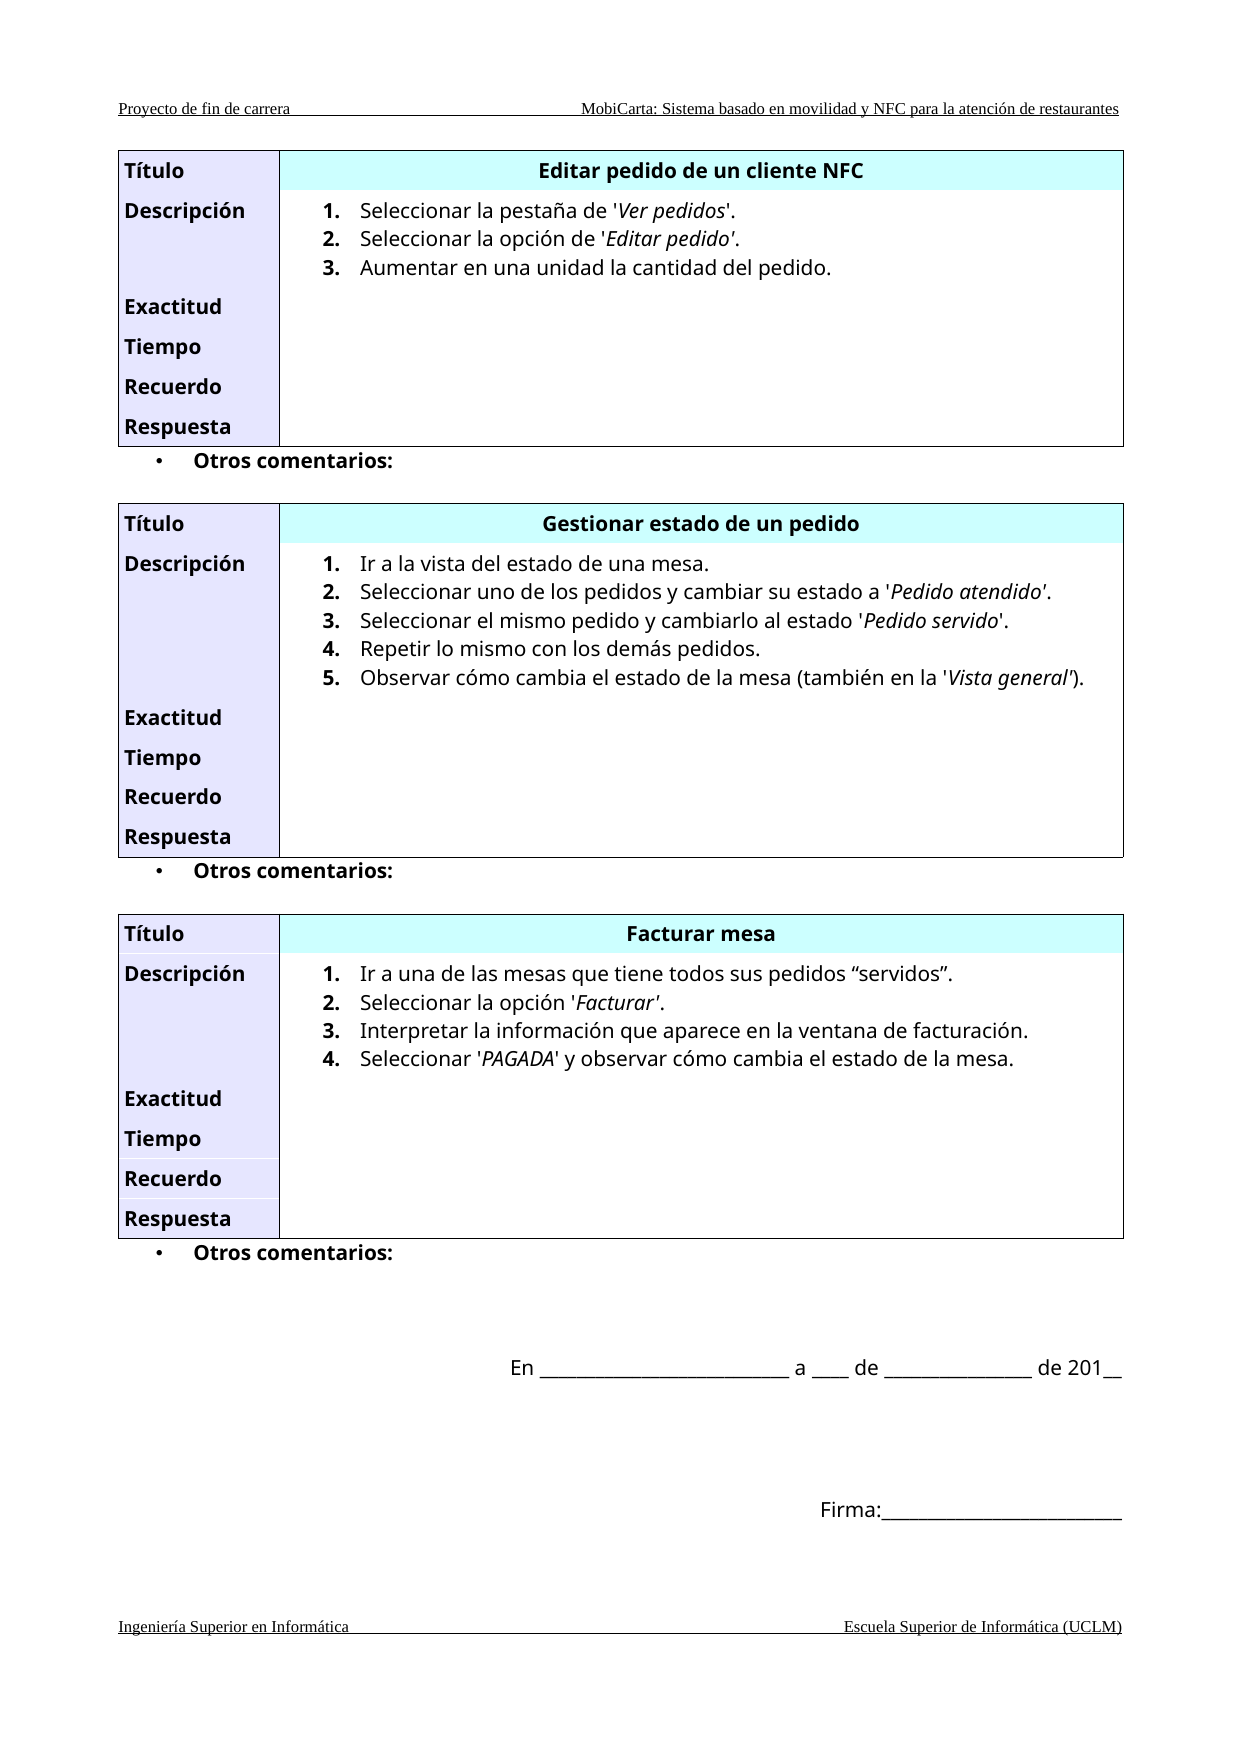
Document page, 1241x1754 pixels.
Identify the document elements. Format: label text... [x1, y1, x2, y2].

text En ___________________________ a ____ de ________________ de 201__ [118, 1353, 1122, 1381]
table_header Facturar mesa [280, 915, 1123, 953]
table_cell Exactitud [119, 697, 279, 737]
table_header Editar pedido de un cliente NFC [280, 151, 1123, 190]
list Otros comentarios: [156, 447, 1122, 475]
table_cell Exactitud [119, 287, 279, 327]
table_cell [280, 737, 1123, 777]
table_cell Seleccionar la pestaña de 'Ver pedidos'. Seleccionar la opción de 'Editar pedido'. Aumentar en una unidad la cantidad del pedido. [280, 190, 1123, 287]
table_cell Respuesta [119, 1199, 279, 1238]
table_cell Tiempo [119, 737, 279, 777]
table_header Título [119, 504, 279, 543]
table_cell Tiempo [119, 1119, 279, 1158]
table_cell [280, 777, 1123, 817]
table_cell Respuesta [119, 406, 279, 446]
table_cell Descripción [119, 190, 279, 287]
table_cell Descripción [119, 543, 279, 697]
table_header Título [119, 915, 279, 953]
table_cell Exactitud [119, 1079, 279, 1119]
table_cell Recuerdo [119, 1159, 279, 1198]
table_cell Respuesta [119, 817, 279, 857]
table_cell [280, 327, 1123, 367]
table_cell Recuerdo [119, 367, 279, 406]
table_cell Ir a una de las mesas que tiene todos sus pedidos “servidos”. Seleccionar la opción 'Facturar'. Interpretar la información que aparece en la ventana de facturación. Seleccionar 'PAGADA' y observar cómo cambia el estado de la mesa. [280, 954, 1123, 1079]
table_cell Tiempo [119, 327, 279, 367]
list Otros comentarios: [156, 858, 1122, 885]
table_cell [280, 817, 1123, 857]
table_cell [280, 697, 1123, 737]
table_header Título [119, 151, 279, 190]
table_header Gestionar estado de un pedido [280, 504, 1123, 543]
table_cell [280, 367, 1123, 406]
table_cell Recuerdo [119, 777, 279, 817]
table_cell [280, 287, 1123, 327]
table_cell [280, 1199, 1123, 1238]
table_cell [280, 1159, 1123, 1198]
list Otros comentarios: [156, 1239, 1122, 1267]
text Firma:__________________________ [118, 1495, 1122, 1523]
table_cell Descripción [119, 954, 279, 1079]
table_cell Ir a la vista del estado de una mesa. Seleccionar uno de los pedidos y cambiar su estado a 'Pedido atendido'. Seleccionar el mismo pedido y cambiarlo al estado 'Pedido servido'. Repetir lo mismo con los demás pedidos. Observar cómo cambia el estado de la mesa (también en la 'Vista general'). [280, 543, 1123, 697]
table_cell [280, 1079, 1123, 1119]
table_cell [280, 1119, 1123, 1158]
table_cell [280, 406, 1123, 446]
